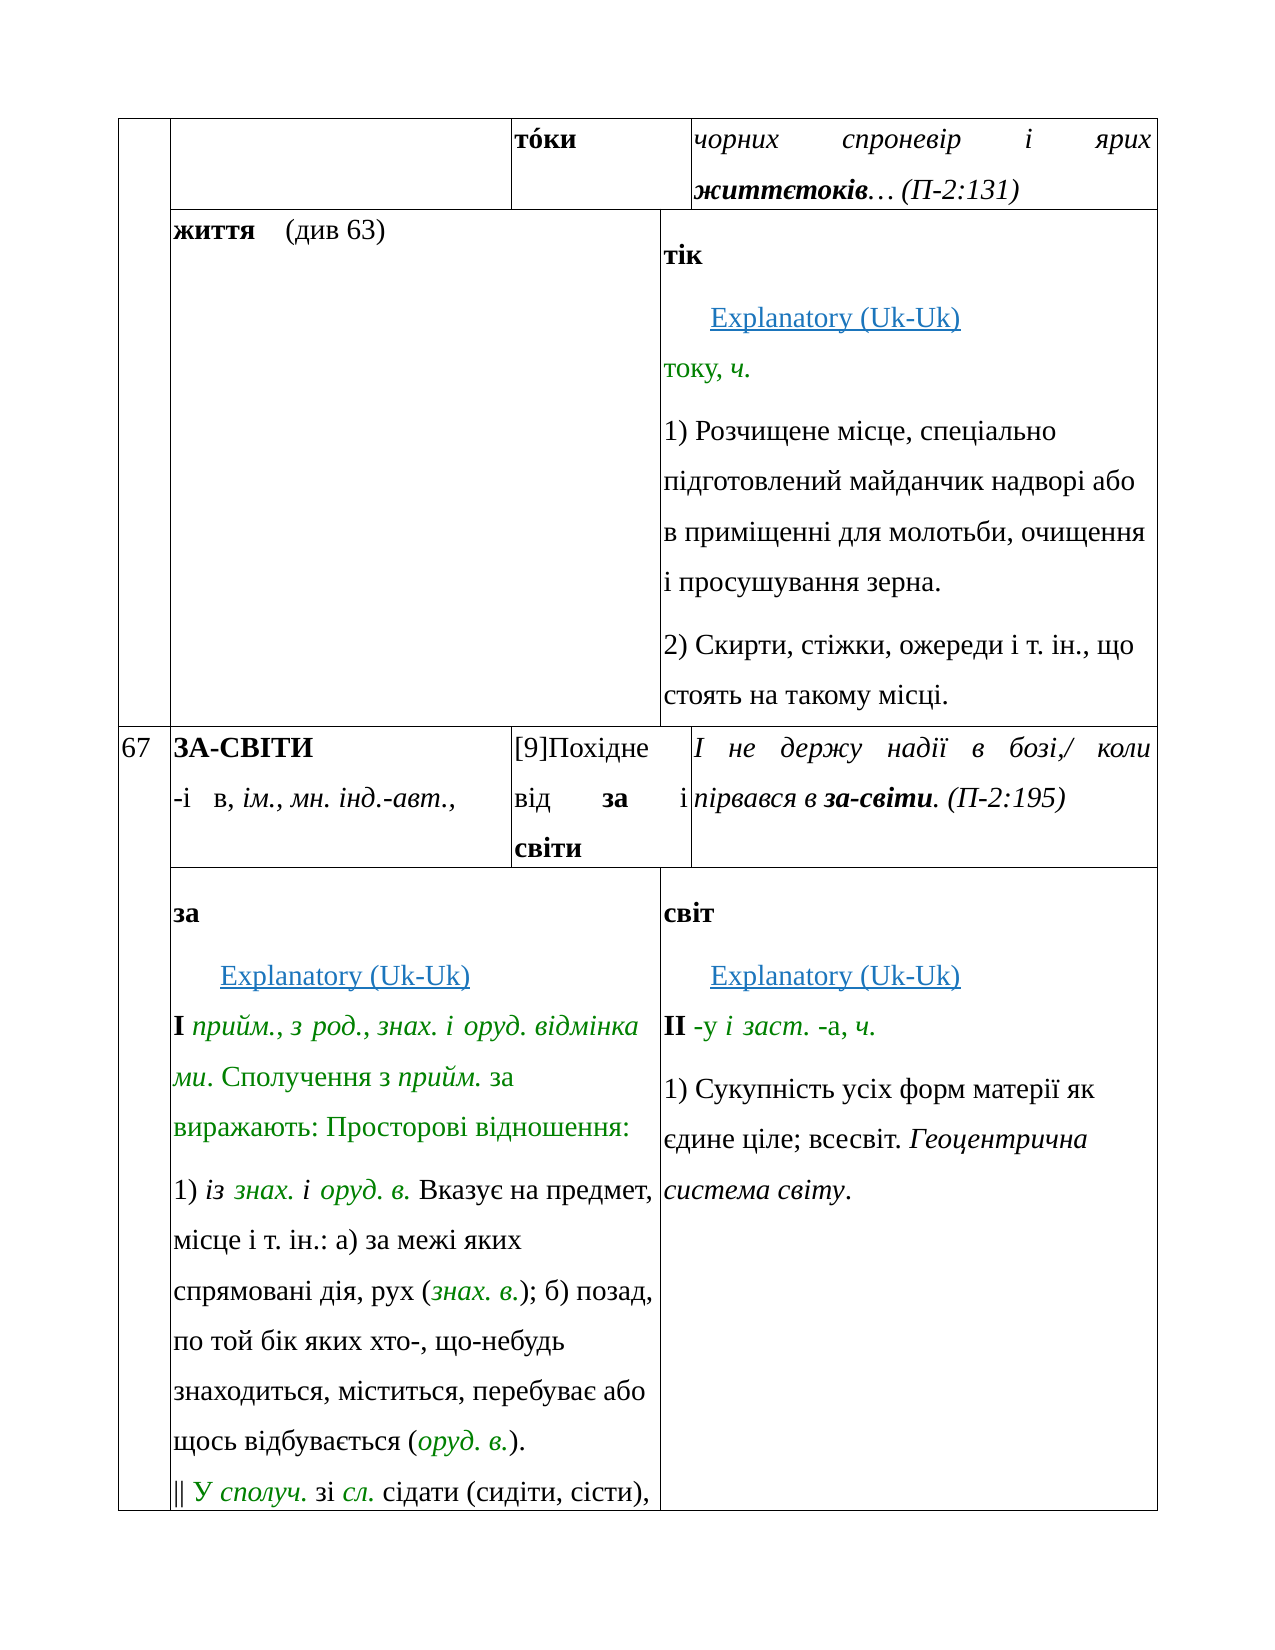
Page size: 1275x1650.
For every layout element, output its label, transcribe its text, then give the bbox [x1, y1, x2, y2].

table_cell життя (див 63) [171, 210, 660, 726]
table_cell тік Explanatory (Uk-Uk) току, ч. 1) Розчищене місце, спеціально підготовлений майданчик надворі або в приміщенні для молотьби, очищення і просушування зерна. 2) Скирти, стіжки, ожереди і т. ін., що стоять на такому місці. [661, 210, 1157, 726]
table_cell тóки [512, 119, 691, 208]
table_cell чорних спроневір і ярих життєтоків… (П-2:131) [692, 119, 1157, 208]
table_cell За-світи -ів, ім., мн. інд.-авт., [171, 727, 511, 867]
table_cell [171, 119, 511, 208]
table_cell [9]Похідне від за і світи [512, 727, 691, 867]
table_cell світ Explanatory (Uk-Uk) II -у і заст. -а, ч. 1) Сукупність усіх форм матерії як єдине ціле; всесвіт. Геоцентрична система світу. [661, 868, 1157, 1510]
table_cell І не держу надії в бозі,/ коли пірвався в за-світи. (П-2:195) [692, 727, 1157, 867]
table_cell 67 [119, 727, 170, 1510]
table_cell [119, 119, 170, 726]
table_cell за Explanatory (Uk-Uk) I прийм., з род., знах. і оруд. відмінками. Сполучення з прийм. за виражають: Просторові відношення: 1) із знах. і оруд. в. Вказує на предмет, місце і т. ін.: а) за межі яких спрямовані дія, рух (знах. в.); б) позад, по той бік яких хто-, що-небудь знаходиться, міститься, перебуває або щось відбувається (оруд. в.). || У сполуч. зі сл. сідати (сидіти, сісти), [171, 868, 660, 1510]
